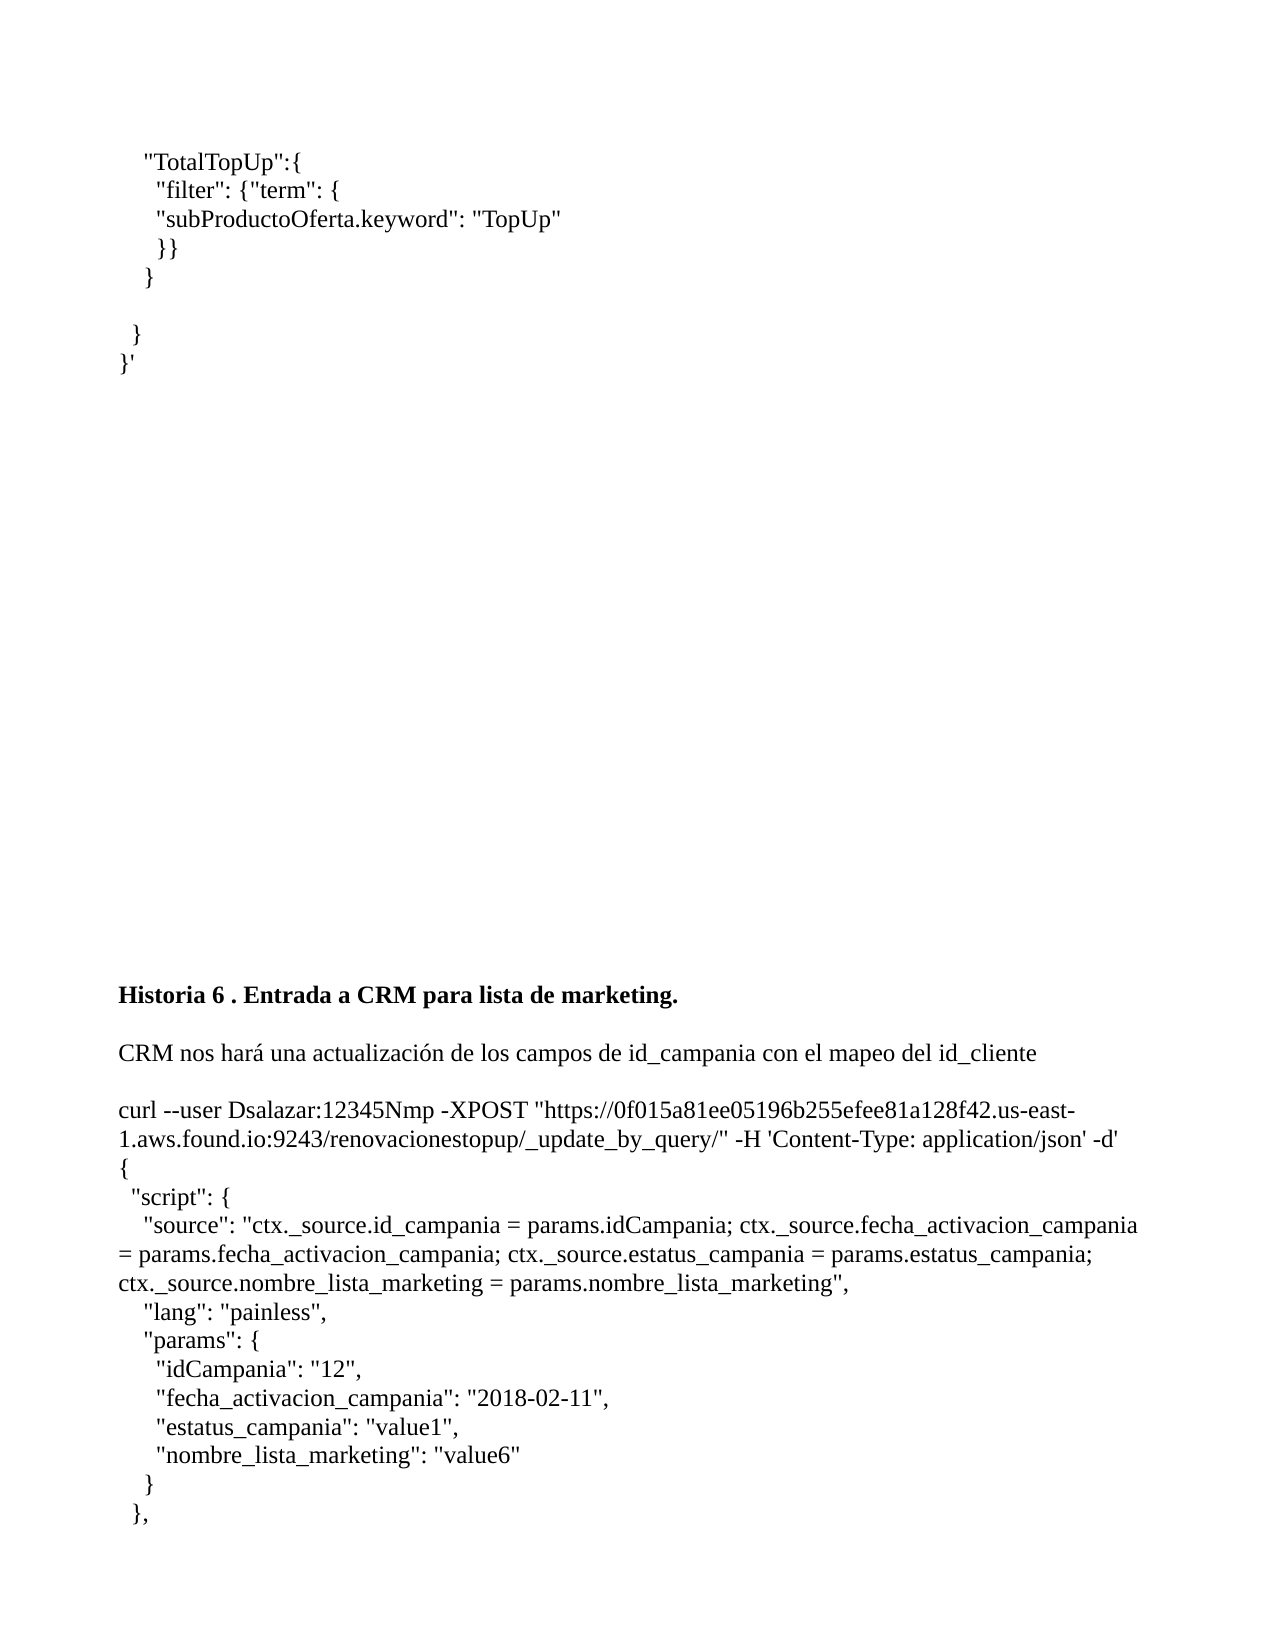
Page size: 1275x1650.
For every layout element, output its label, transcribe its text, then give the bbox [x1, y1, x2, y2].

text } [118, 319, 1157, 348]
text "lang": "painless", [118, 1297, 1157, 1326]
text "subProductoOferta.keyword": "TopUp" [118, 204, 1157, 233]
text }} [118, 233, 1157, 262]
text { [118, 1153, 1157, 1182]
text Historia 6 . Entrada a CRM para lista de marketing. [118, 981, 1157, 1009]
text CRM nos hará una actualización de los campos de id_campania con el mapeo del id_cliente [118, 1038, 1157, 1067]
text }, [118, 1498, 1157, 1527]
text "fecha_activacion_campania": "2018-02-11", [118, 1383, 1157, 1412]
text "TotalTopUp":{ [118, 147, 1157, 176]
text "filter": {"term": { [118, 176, 1157, 204]
text "idCampania": "12", [118, 1354, 1157, 1383]
text "estatus_campania": "value1", [118, 1412, 1157, 1441]
text "nombre_lista_marketing": "value6" [118, 1441, 1157, 1469]
text }' [118, 348, 1157, 377]
text "params": { [118, 1326, 1157, 1354]
text curl --user Dsalazar:12345Nmp -XPOST "https://0f015a81ee05196b255efee81a128f42.us-east-1.aws.found.io:9243/renovacionestopup/_update_by_query/" -H 'Content-Type: application/json' -d' [118, 1096, 1157, 1153]
text "source": "ctx._source.id_campania = params.idCampania; ctx._source.fecha_activacion_campania = params.fecha_activacion_campania; ctx._source.estatus_campania = params.estatus_campania; ctx._source.nombre_lista_marketing = params.nombre_lista_marketing", [118, 1211, 1157, 1297]
text } [118, 262, 1157, 291]
text } [118, 1469, 1157, 1498]
text "script": { [118, 1182, 1157, 1211]
